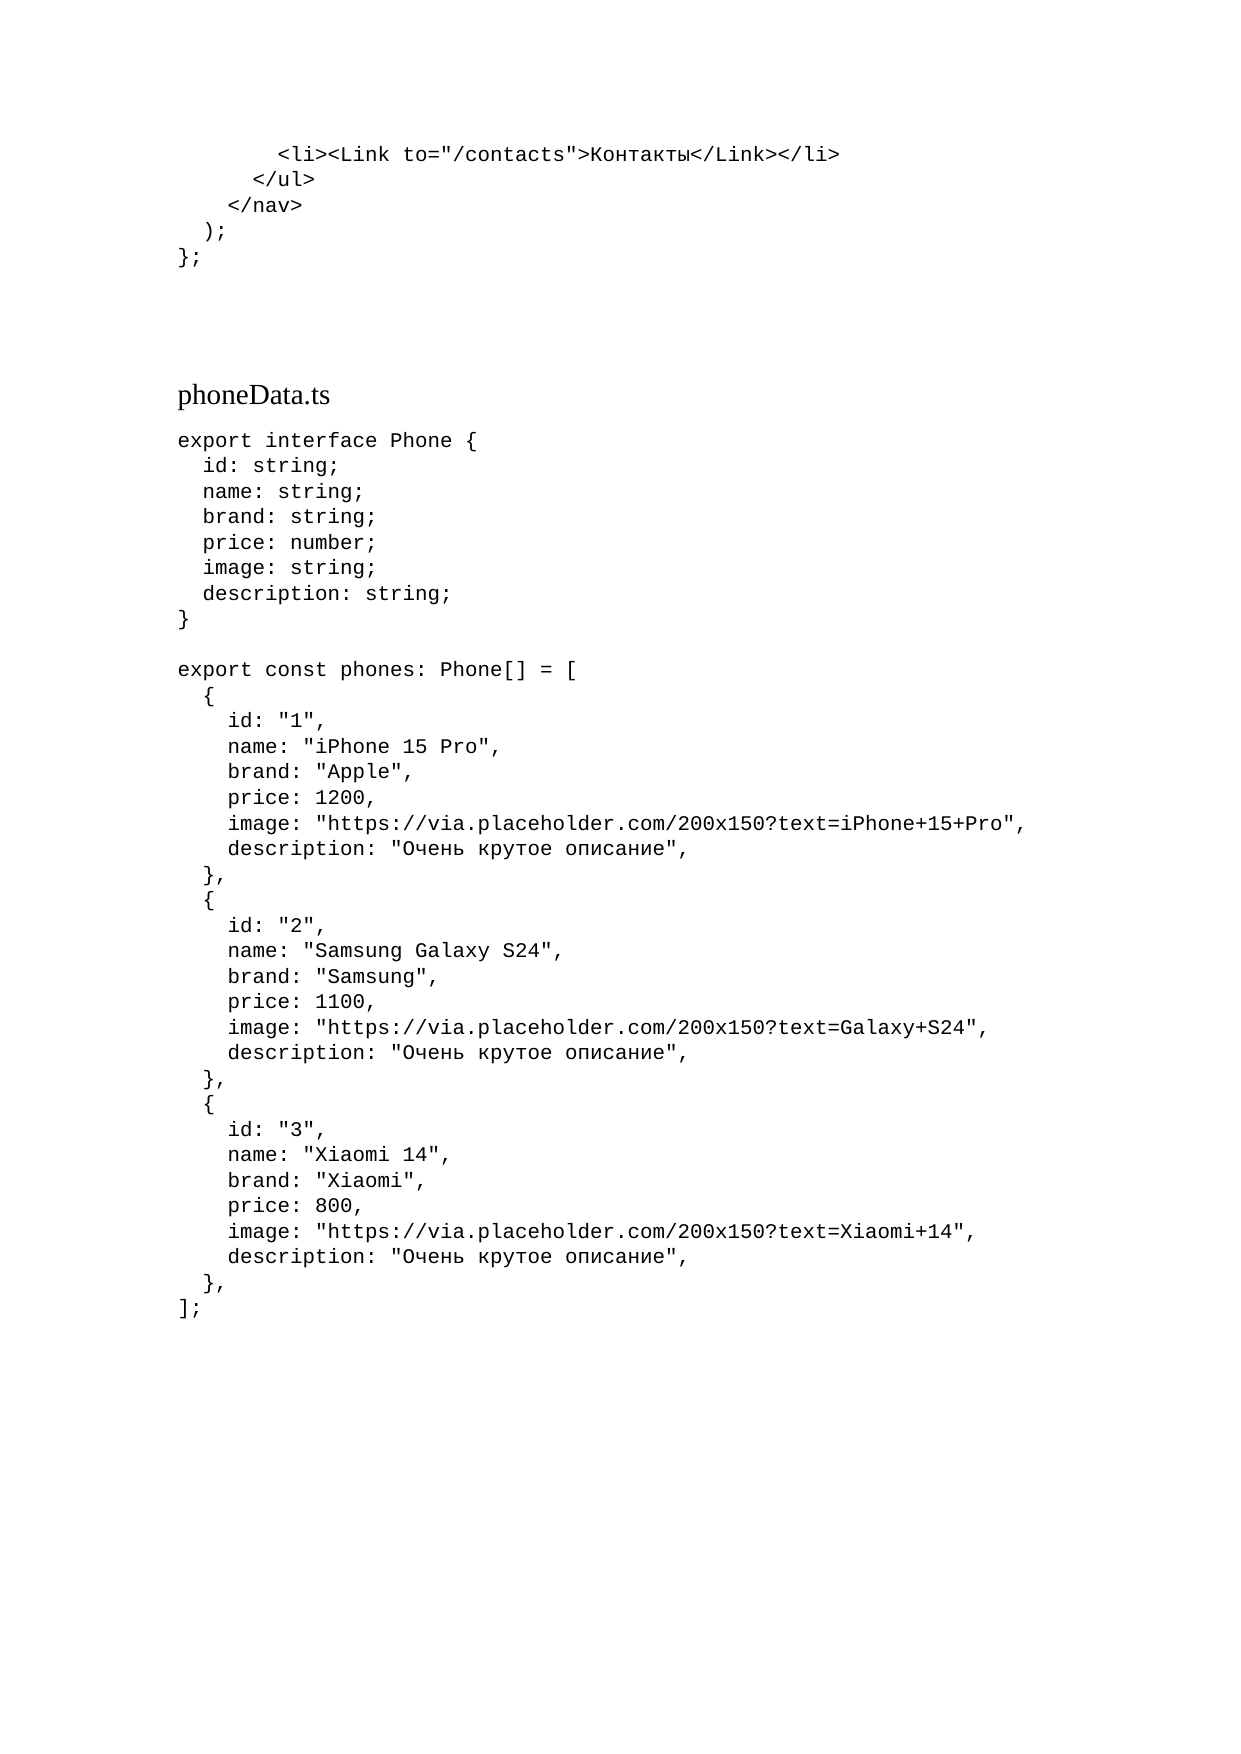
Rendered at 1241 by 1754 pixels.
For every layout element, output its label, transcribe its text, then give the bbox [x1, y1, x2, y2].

text </nav> [177, 195, 1152, 218]
text } [177, 608, 1152, 632]
text }; [177, 246, 1152, 269]
text name: "Xiaomi 14", [177, 1144, 1152, 1168]
text description: "Очень крутое описание", [177, 1042, 1152, 1066]
text id: "3", [177, 1119, 1152, 1142]
text }, [177, 1068, 1152, 1091]
text { [177, 1093, 1152, 1117]
text id: "1", [177, 710, 1152, 734]
text export const phones: Phone[] = [ [177, 659, 1152, 683]
text { [177, 685, 1152, 708]
text brand: "Apple", [177, 761, 1152, 785]
text description: string; [177, 583, 1152, 606]
text price: 1200, [177, 787, 1152, 811]
text ); [177, 220, 1152, 244]
text price: 800, [177, 1195, 1152, 1219]
text price: number; [177, 532, 1152, 555]
text { [177, 889, 1152, 913]
text phoneData.ts [177, 377, 1152, 410]
text }, [177, 863, 1152, 887]
text id: string; [177, 455, 1152, 479]
text id: "2", [177, 914, 1152, 938]
text name: string; [177, 481, 1152, 504]
text image: "https://via.placeholder.com/200x150?text=Galaxy+S24", [177, 1017, 1152, 1040]
text brand: "Samsung", [177, 966, 1152, 989]
text description: "Очень крутое описание", [177, 1246, 1152, 1270]
text }, [177, 1272, 1152, 1296]
text image: string; [177, 557, 1152, 581]
text ]; [177, 1297, 1152, 1321]
text </ul> [177, 169, 1152, 193]
text image: "https://via.placeholder.com/200x150?text=Xiaomi+14", [177, 1221, 1152, 1244]
text brand: "Xiaomi", [177, 1170, 1152, 1193]
text brand: string; [177, 506, 1152, 530]
text image: "https://via.placeholder.com/200x150?text=iPhone+15+Pro", [177, 812, 1152, 836]
text name: "iPhone 15 Pro", [177, 736, 1152, 759]
text description: "Очень крутое описание", [177, 838, 1152, 862]
text price: 1100, [177, 991, 1152, 1015]
text name: "Samsung Galaxy S24", [177, 940, 1152, 964]
text <li><Link to="/contacts">Контакты</Link></li> [177, 144, 1152, 167]
text export interface Phone { [177, 430, 1152, 453]
